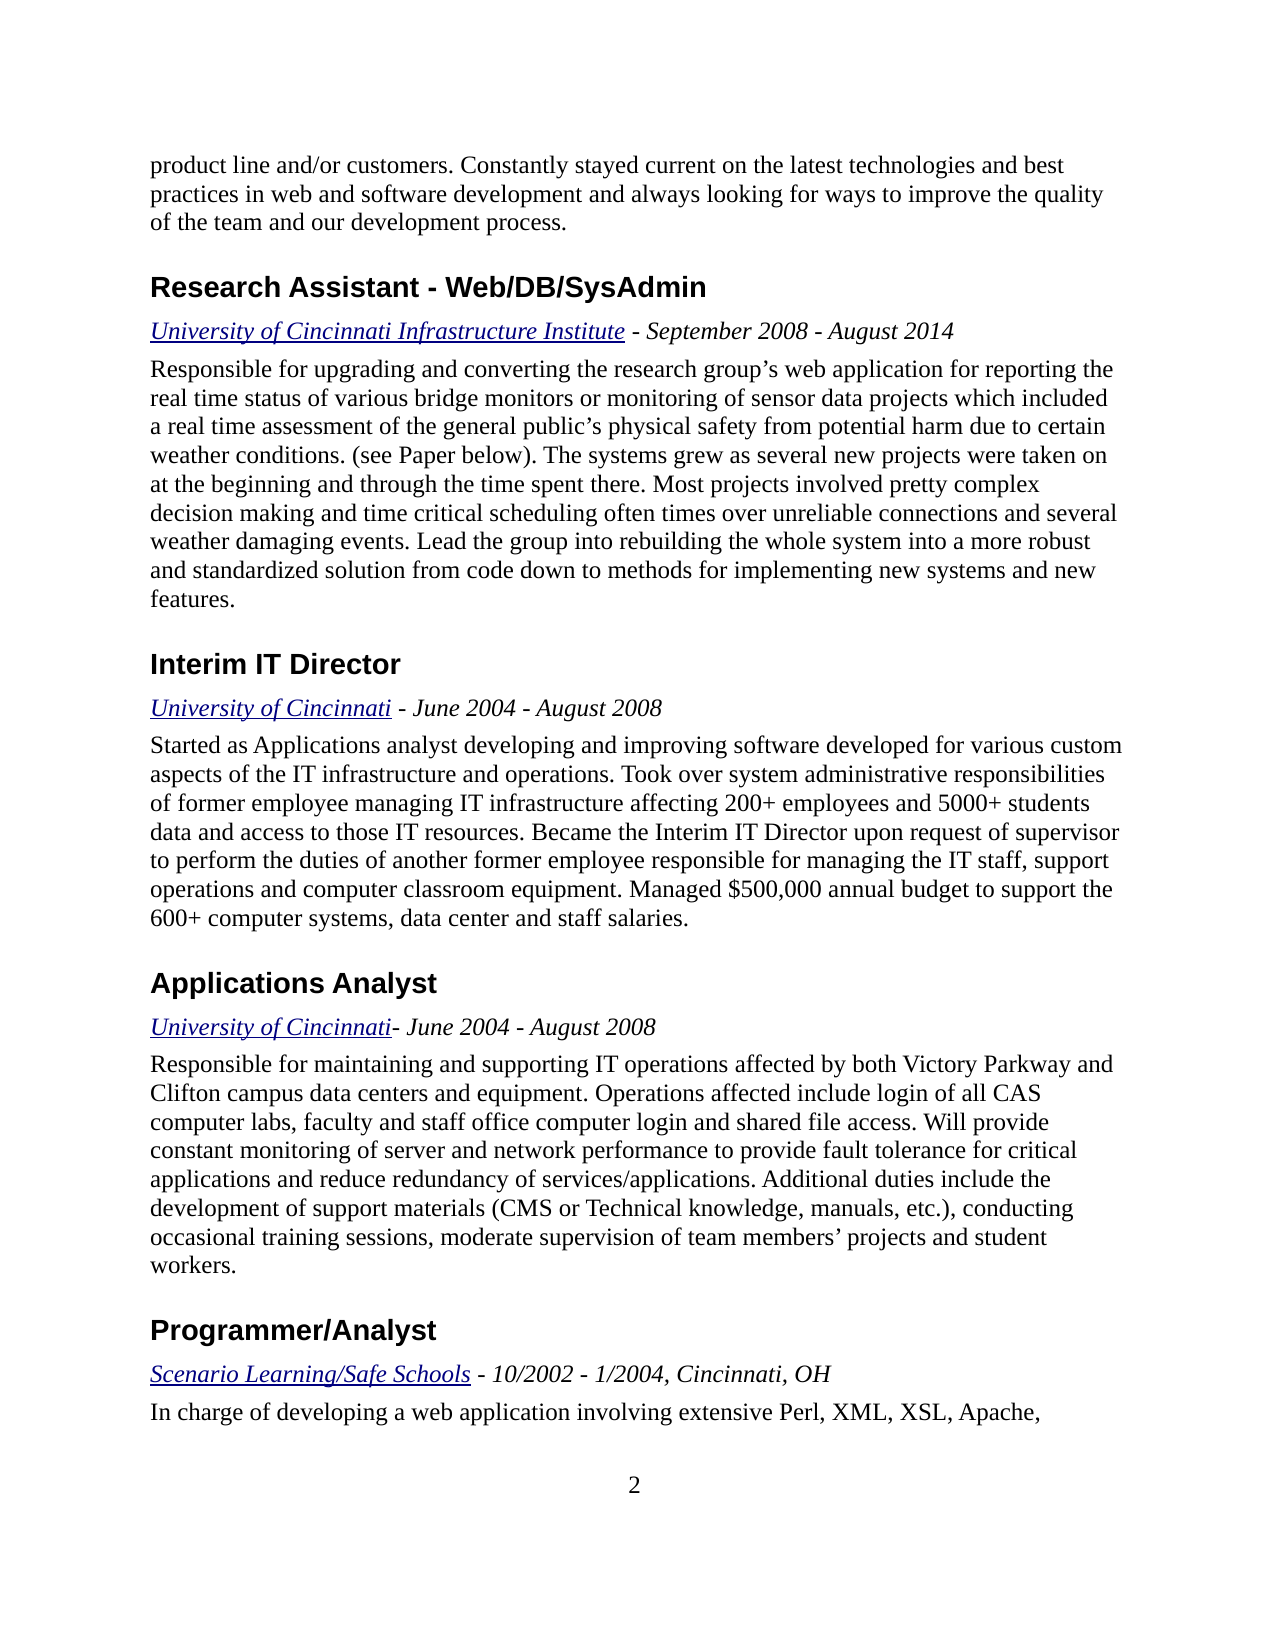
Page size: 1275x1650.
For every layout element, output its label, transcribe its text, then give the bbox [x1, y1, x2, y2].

subtitle Research Assistant - Web/DB/SysAdmin [150, 270, 1125, 304]
text Responsible for upgrading and converting the research group’s web application for reporting the real time status of various bridge monitors or monitoring of sensor data projects which included a real time assessment of the general public’s physical safety from potential harm due to certain weather conditions. (see Paper below). The systems grew as several new projects were taken on at the beginning and through the time spent there. Most projects involved pretty complex decision making and time critical scheduling often times over unreliable connections and several weather damaging events. Lead the group into rebuilding the whole system into a more robust and standardized solution from code down to methods for implementing new systems and new features. [150, 354, 1125, 613]
text In charge of developing a web application involving extensive Perl, XML, XSL, Apache, [150, 1397, 1125, 1426]
text Started as Applications analyst developing and improving software developed for various custom aspects of the IT infrastructure and operations. Took over system administrative responsibilities of former employee managing IT infrastructure affecting 200+ employees and 5000+ students data and access to those IT resources. Became the Interim IT Director upon request of supervisor to perform the duties of another former employee responsible for managing the IT staff, support operations and computer classroom equipment. Managed $500,000 annual budget to support the 600+ computer systems, data center and staff salaries. [150, 730, 1125, 932]
text Responsible for maintaining and supporting IT operations affected by both Victory Parkway and Clifton campus data centers and equipment. Operations affected include login of all CAS computer labs, faculty and staff office computer login and shared file access. Will provide constant monitoring of server and network performance to provide fault tolerance for critical applications and reduce redundancy of services/applications. Additional duties include the development of support materials (CMS or Technical knowledge, manuals, etc.), conducting occasional training sessions, moderate supervision of team members’ projects and student workers. [150, 1049, 1125, 1279]
subtitle Applications Analyst [150, 966, 1125, 999]
subtitle Programmer/Analyst [150, 1313, 1125, 1347]
text University of Cincinnati Infrastructure Institute - September 2008 - August 2014 [150, 316, 1125, 345]
text University of Cincinnati- June 2004 - August 2008 [150, 1012, 1125, 1040]
text University of Cincinnati - June 2004 - August 2008 [150, 693, 1125, 721]
text Scenario Learning/Safe Schools - 10/2002 - 1/2004, Cincinnati, OH [150, 1359, 1125, 1388]
subtitle Interim IT Director [150, 647, 1125, 680]
text product line and/or customers. Constantly stayed current on the latest technologies and best practices in web and software development and always looking for ways to improve the quality of the team and our development process. [150, 150, 1125, 236]
